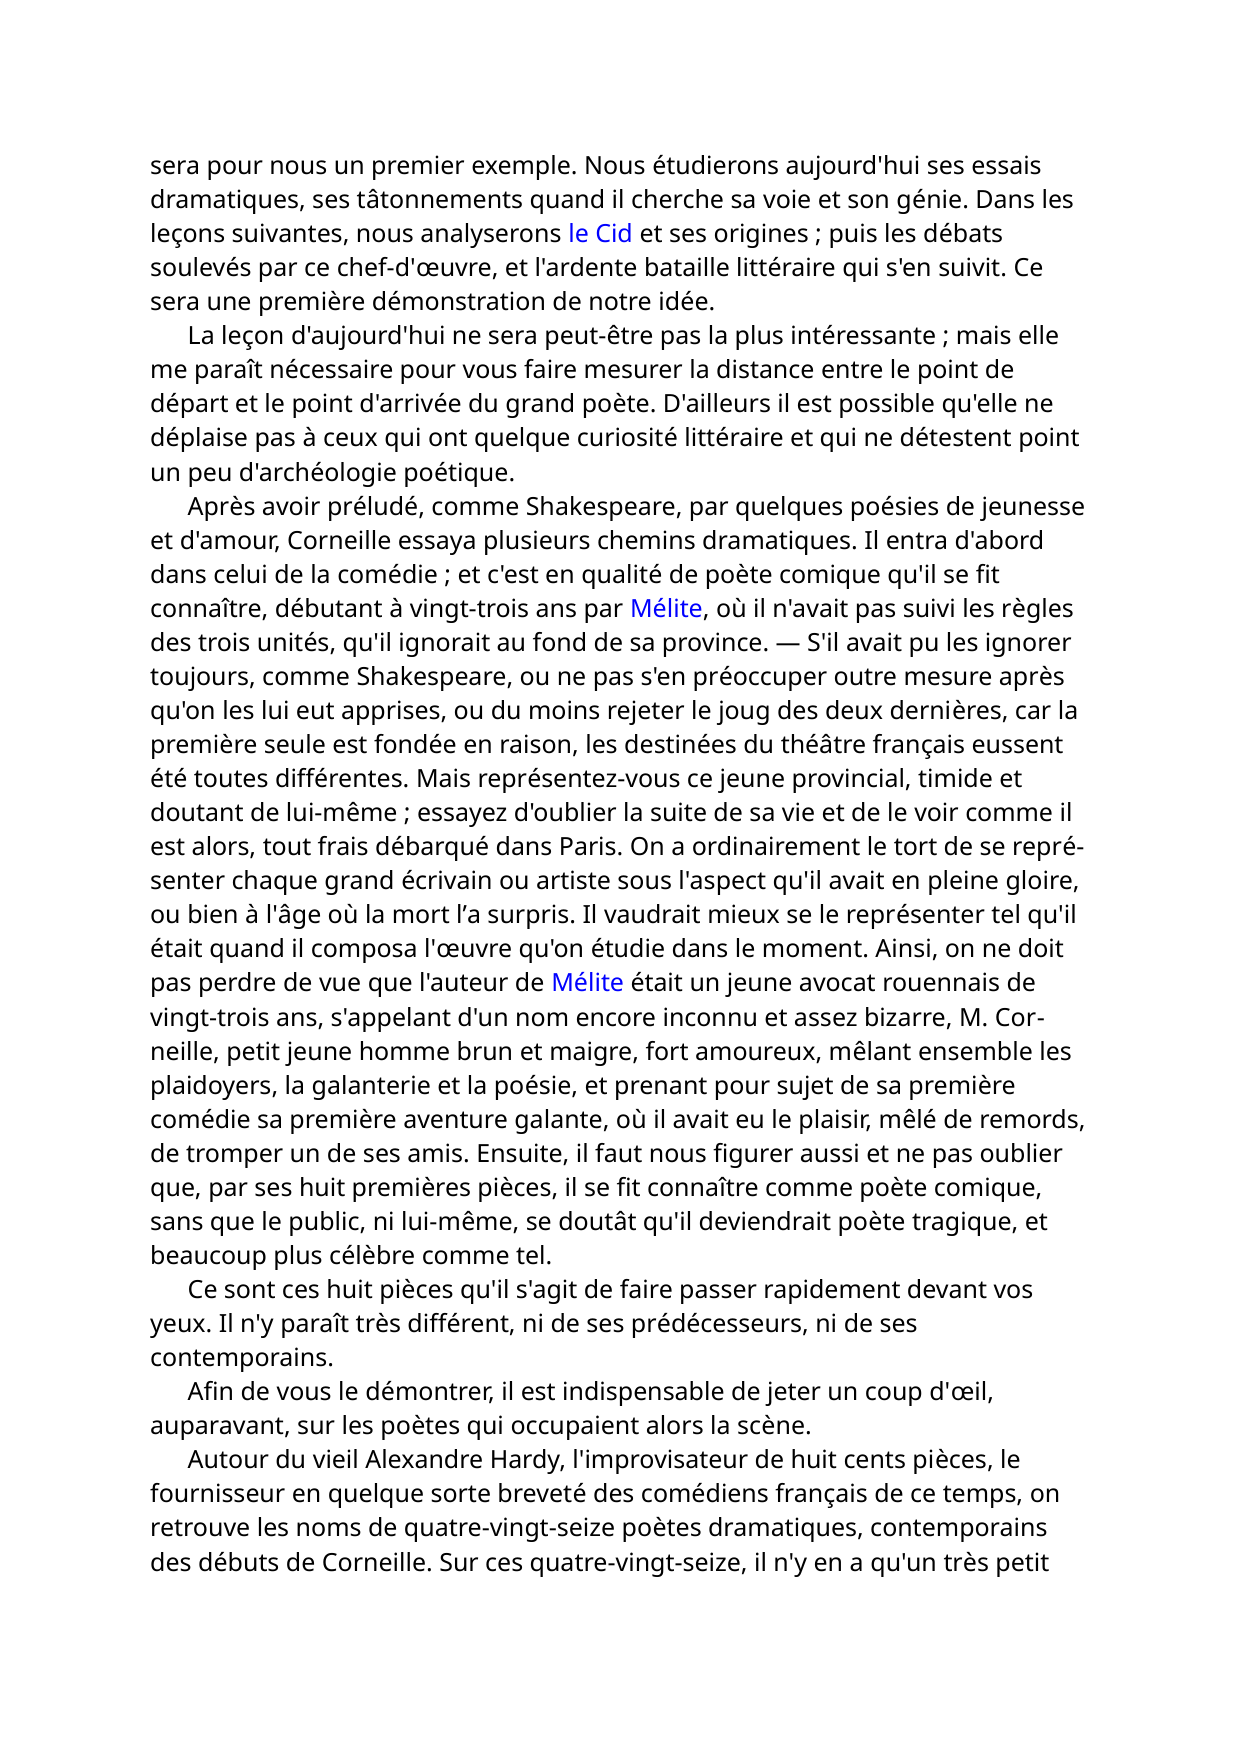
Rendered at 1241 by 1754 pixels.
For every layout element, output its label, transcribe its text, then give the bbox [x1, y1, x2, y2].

text sera pour nous un premier exemple. Nous étudierons aujourd'hui ses essais dramatiques, ses tâtonnements quand il cherche sa voie et son génie. Dans les leçons suivantes, nous analyserons le Cid et ses origines ; puis les débats soulevés par ce chef-d'œuvre, et l'ardente bataille littéraire qui s'en suivit. Ce sera une première démonstration de notre idée. [150, 148, 1091, 318]
text La leçon d'aujourd'hui ne sera peut-être pas la plus intéressante ; mais elle me paraît nécessaire pour vous faire mesurer la distance entre le point de départ et le point d'arrivée du grand poète. D'ailleurs il est possible qu'elle ne déplaise pas à ceux qui ont quelque curiosité littéraire et qui ne détestent point un peu d'archéologie poétique. [150, 318, 1091, 488]
text Ce sont ces huit pièces qu'il s'agit de faire passer rapidement devant vos yeux. Il n'y paraît très différent, ni de ses prédécesseurs, ni de ses contemporains. [150, 1272, 1091, 1374]
text Afin de vous le démontrer, il est indispensable de jeter un coup d'œil, auparavant, sur les poètes qui occupaient alors la scène. [150, 1374, 1091, 1442]
text Autour du vieil Alexandre Hardy, l'improvisateur de huit cents pièces, le fournisseur en quelque sorte breveté des comédiens français de ce temps, on retrouve les noms de quatre-vingt-seize poètes dramatiques, contemporains des débuts de Cor­neille. Sur ces quatre-vingt-seize, il n'y en a qu'un très petit [150, 1442, 1091, 1578]
text Après avoir préludé, comme Shakespeare, par quelques poésies de jeunesse et d'amour, Corneille essaya plusieurs chemins dramatiques. Il entra d'abord dans celui de la comédie ; et c'est en qualité de poète comique qu'il se fit connaître, débutant à vingt-trois ans par Mélite, où il n'avait pas suivi les règles des trois unités, qu'il ignorait au fond de sa province. — S'il avait pu les ignorer toujours, comme Shakespeare, ou ne pas s'en préoccuper outre mesure après qu'on les lui eut apprises, ou du moins rejeter le joug des deux dernières, car la première seule est fondée en raison, les destinées du théâtre français eussent été toutes différentes. Mais représentez-vous ce jeune provincial, timide et doutant de lui-même ; essayez d'oublier la suite de sa vie et de le voir comme il est alors, tout frais débarqué dans Paris. On a ordinairement le tort de se repré­senter chaque grand écrivain ou artiste sous l'as­pect qu'il avait en pleine gloire, ou bien à l'âge où la mort l’a surpris. Il vaudrait mieux se le repré­senter tel qu'il était quand il composa l'œuvre qu'on étudie dans le moment. Ainsi, on ne doit pas perdre de vue que l'auteur de Mélite était un jeune avocat rouennais de vingt-trois ans, s'appelant d'un nom encore inconnu et assez bizarre, M. Cor­neille, petit jeune homme brun et maigre, fort amoureux, mêlant ensemble les plaidoyers, la galanterie et la poésie, et prenant pour sujet de sa première comédie sa première aventure galante, où il avait eu le plaisir, mêlé de remords, de tromper un de ses amis. Ensuite, il faut nous figurer aussi et ne pas oublier que, par ses huit premières pièces, il se fit connaître comme poète comique, sans que le public, ni lui-même, se doutât qu'il deviendrait poète tragique, et beaucoup plus célèbre comme tel. [150, 488, 1091, 1272]
